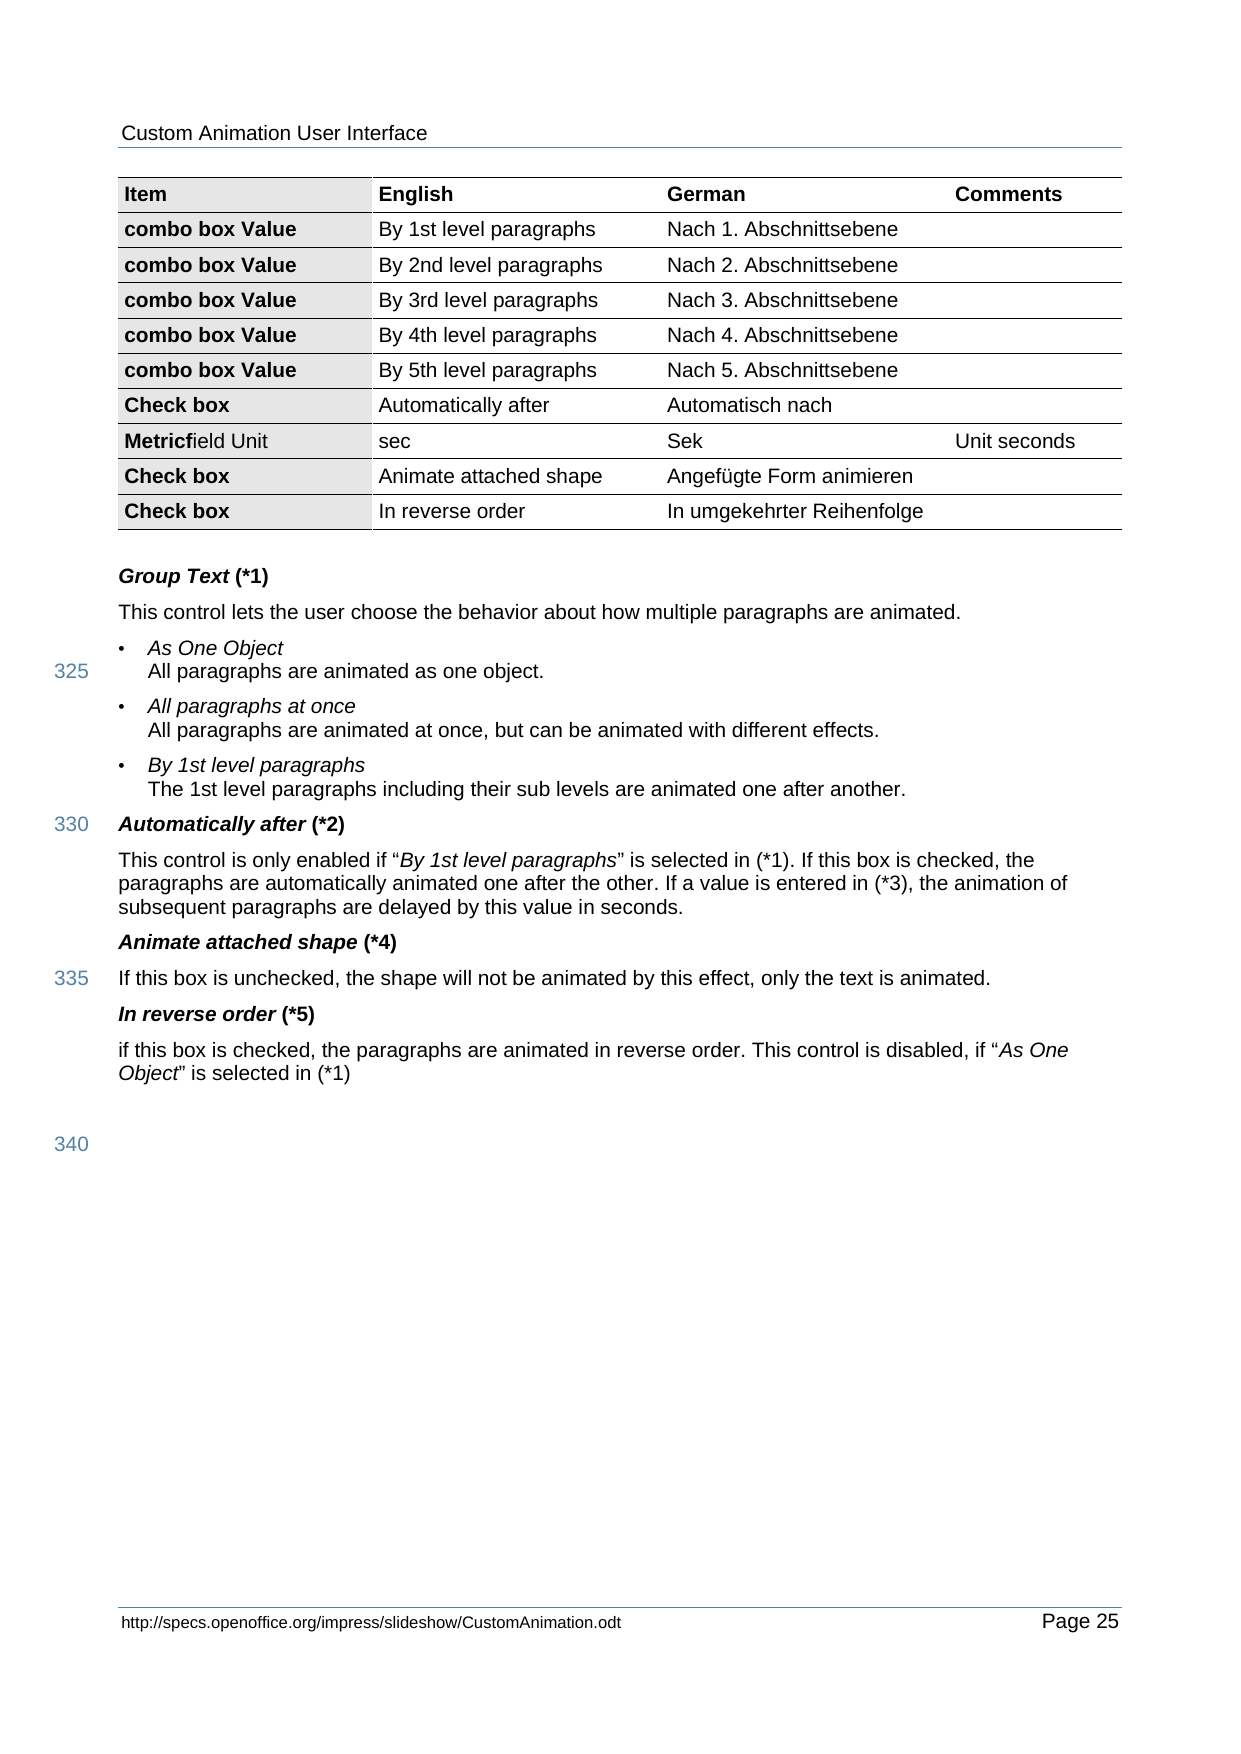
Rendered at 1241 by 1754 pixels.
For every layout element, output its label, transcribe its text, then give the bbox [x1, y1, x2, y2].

text Animate attached shape (*4) [118, 931, 1122, 954]
table_cell combo box Value [118, 283, 372, 318]
table_cell Unit seconds [949, 424, 1122, 458]
table_cell In reverse order [373, 495, 661, 529]
table_cell By 1st level paragraphs [373, 213, 661, 247]
table_cell Automatically after [373, 389, 661, 423]
table_cell By 2nd level paragraphs [373, 248, 661, 282]
table_cell [949, 495, 1122, 529]
table_cell [949, 459, 1122, 494]
text This control lets the user choose the behavior about how multiple paragraphs are animated. [118, 600, 1122, 624]
table_cell combo box Value [118, 213, 372, 247]
table_cell combo box Value [118, 248, 372, 282]
text This control is only enabled if “By 1st level paragraphs” is selected in (*1). If this box is checked, the paragraphs are automatically animated one after the other. If a value is entered in (*3), the animation of subsequent paragraphs are delayed by this value in seconds. [118, 849, 1122, 918]
table_cell Sek [661, 424, 949, 458]
table_cell [949, 319, 1122, 353]
table_cell Nach 1. Abschnittsebene [661, 213, 949, 247]
table_cell [949, 354, 1122, 388]
list All paragraphs at once All paragraphs are animated at once, but can be animated with different effects. [118, 695, 1122, 742]
text Automatically after (*2) [118, 813, 1122, 836]
table_header English [373, 178, 661, 212]
table_cell Nach 3. Abschnittsebene [661, 283, 949, 318]
table_cell Animate attached shape [373, 459, 661, 494]
table_cell [949, 248, 1122, 282]
table_cell Check box [118, 459, 372, 494]
table_cell sec [373, 424, 661, 458]
list By 1st level paragraphs The 1st level paragraphs including their sub levels are animated one after another. [118, 754, 1122, 801]
list As One Object All paragraphs are animated as one object. [118, 636, 1122, 683]
text In reverse order (*5) [118, 1002, 1122, 1026]
text if this box is checked, the paragraphs are animated in reverse order. This control is disabled, if “As One Object” is selected in (*1) [118, 1038, 1122, 1084]
table_cell Nach 4. Abschnittsebene [661, 319, 949, 353]
table_cell Automatisch nach [661, 389, 949, 423]
table_cell [949, 389, 1122, 423]
table_cell combo box Value [118, 319, 372, 353]
table_cell In umgekehrter Reihenfolge [661, 495, 949, 529]
table_cell Metricfield Unit [118, 424, 372, 458]
table_cell Angefügte Form animieren [661, 459, 949, 494]
table_header Item [118, 178, 372, 212]
table_header German [661, 178, 949, 212]
table_header Comments [949, 178, 1122, 212]
text If this box is unchecked, the shape will not be animated by this effect, only the text is animated. [118, 967, 1122, 990]
table_cell Check box [118, 495, 372, 529]
table_cell Nach 2. Abschnittsebene [661, 248, 949, 282]
table_cell Nach 5. Abschnittsebene [661, 354, 949, 388]
table_cell [949, 283, 1122, 318]
text Group Text (*1) [118, 565, 1122, 588]
table_cell [949, 213, 1122, 247]
table_cell Check box [118, 389, 372, 423]
table_cell combo box Value [118, 354, 372, 388]
table_cell By 3rd level paragraphs [373, 283, 661, 318]
table_cell By 5th level paragraphs [373, 354, 661, 388]
table_cell By 4th level paragraphs [373, 319, 661, 353]
